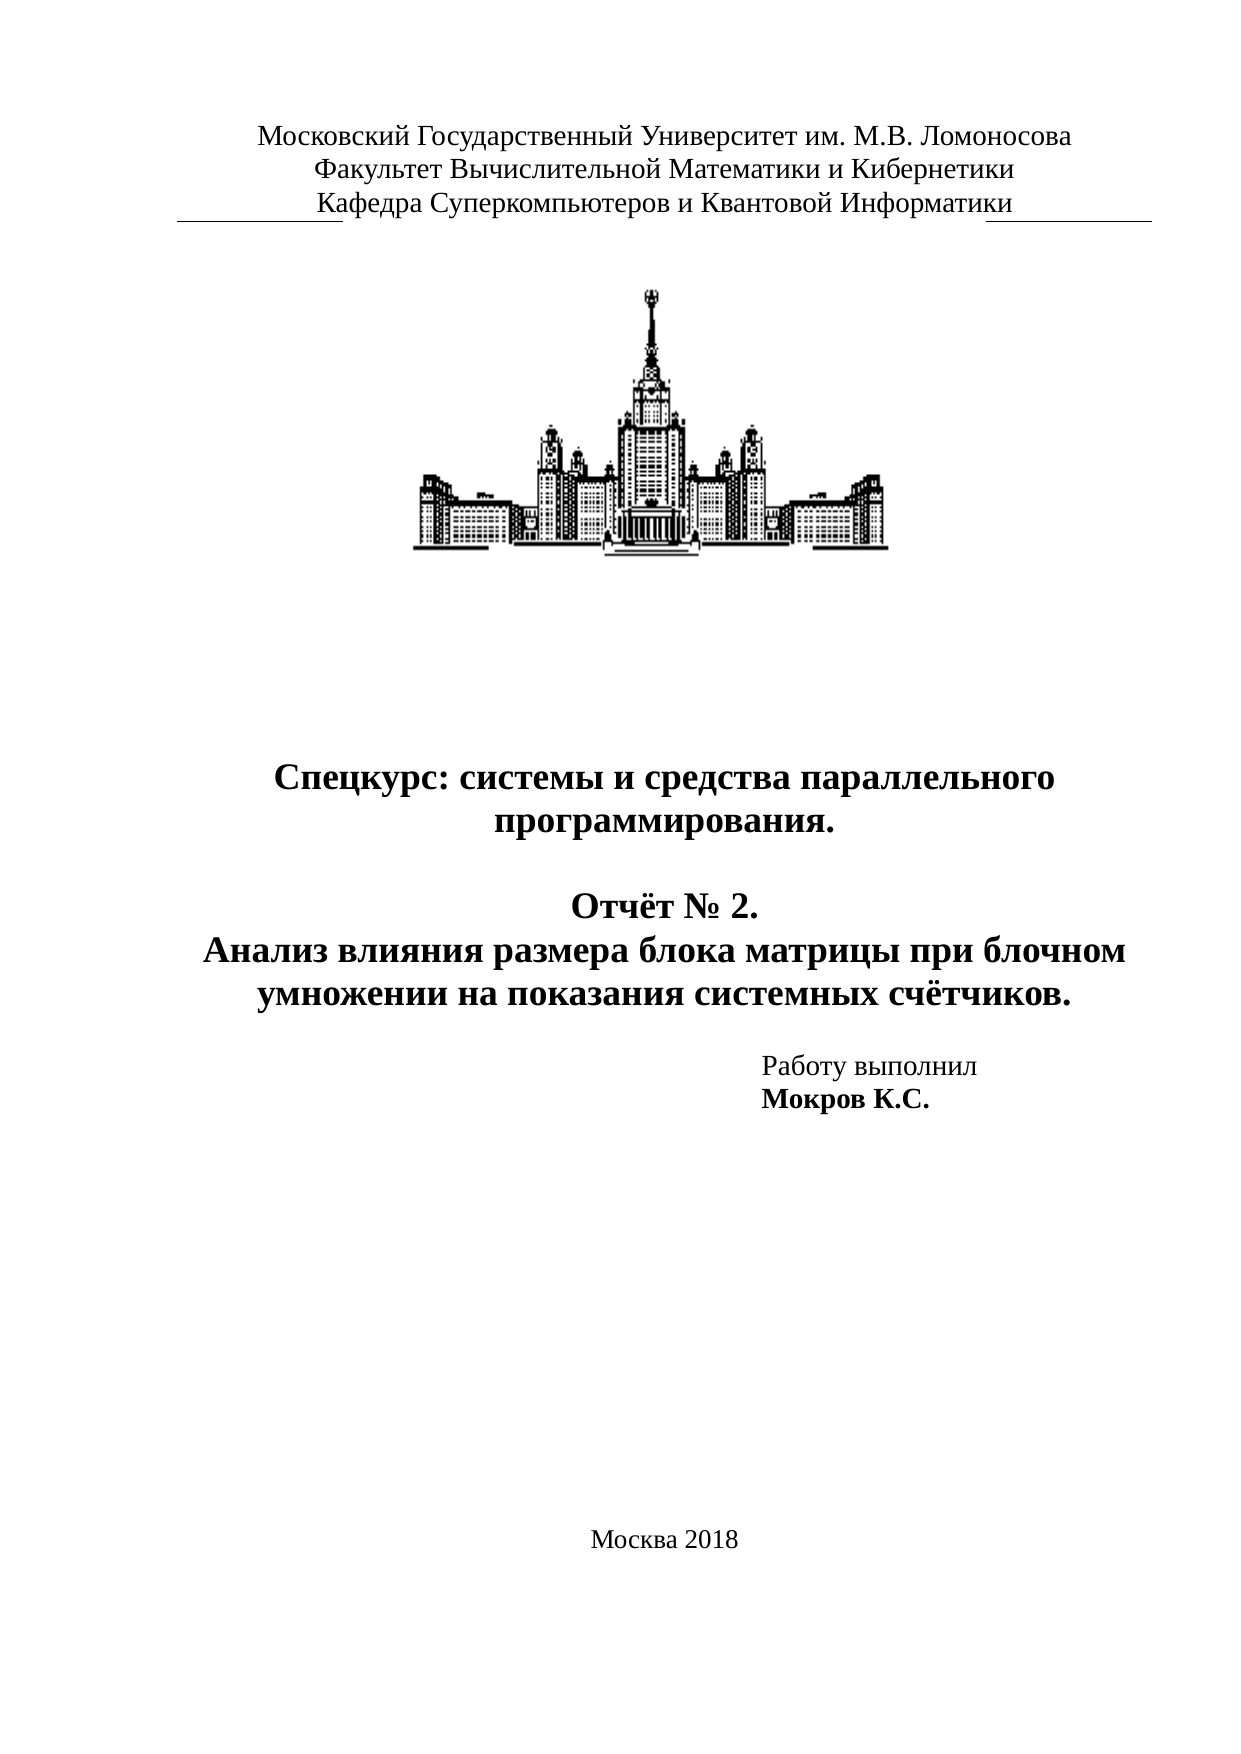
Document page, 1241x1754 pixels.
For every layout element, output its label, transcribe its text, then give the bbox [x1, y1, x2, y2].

table_header [183, 1042, 756, 1121]
text Москва 2018 [177, 1523, 1152, 1554]
picture [343, 221, 986, 606]
text Отчёт № 2. [177, 884, 1152, 927]
text Анализ влияния размера блока матрицы при блочном умножении на показания системных счётчиков. [177, 927, 1152, 1013]
text Спецкурс: системы и средства параллельного программирования. [177, 754, 1152, 841]
text Московский Государственный Университет им. М.В. Ломоносова [177, 118, 1152, 152]
table_header Работу выполнил Мокров К.С. [756, 1042, 1098, 1121]
text Факультет Вычислительной Математики и Кибернетики [177, 152, 1152, 185]
text Кафедра Суперкомпьютеров и Квантовой Информатики [177, 185, 1152, 221]
